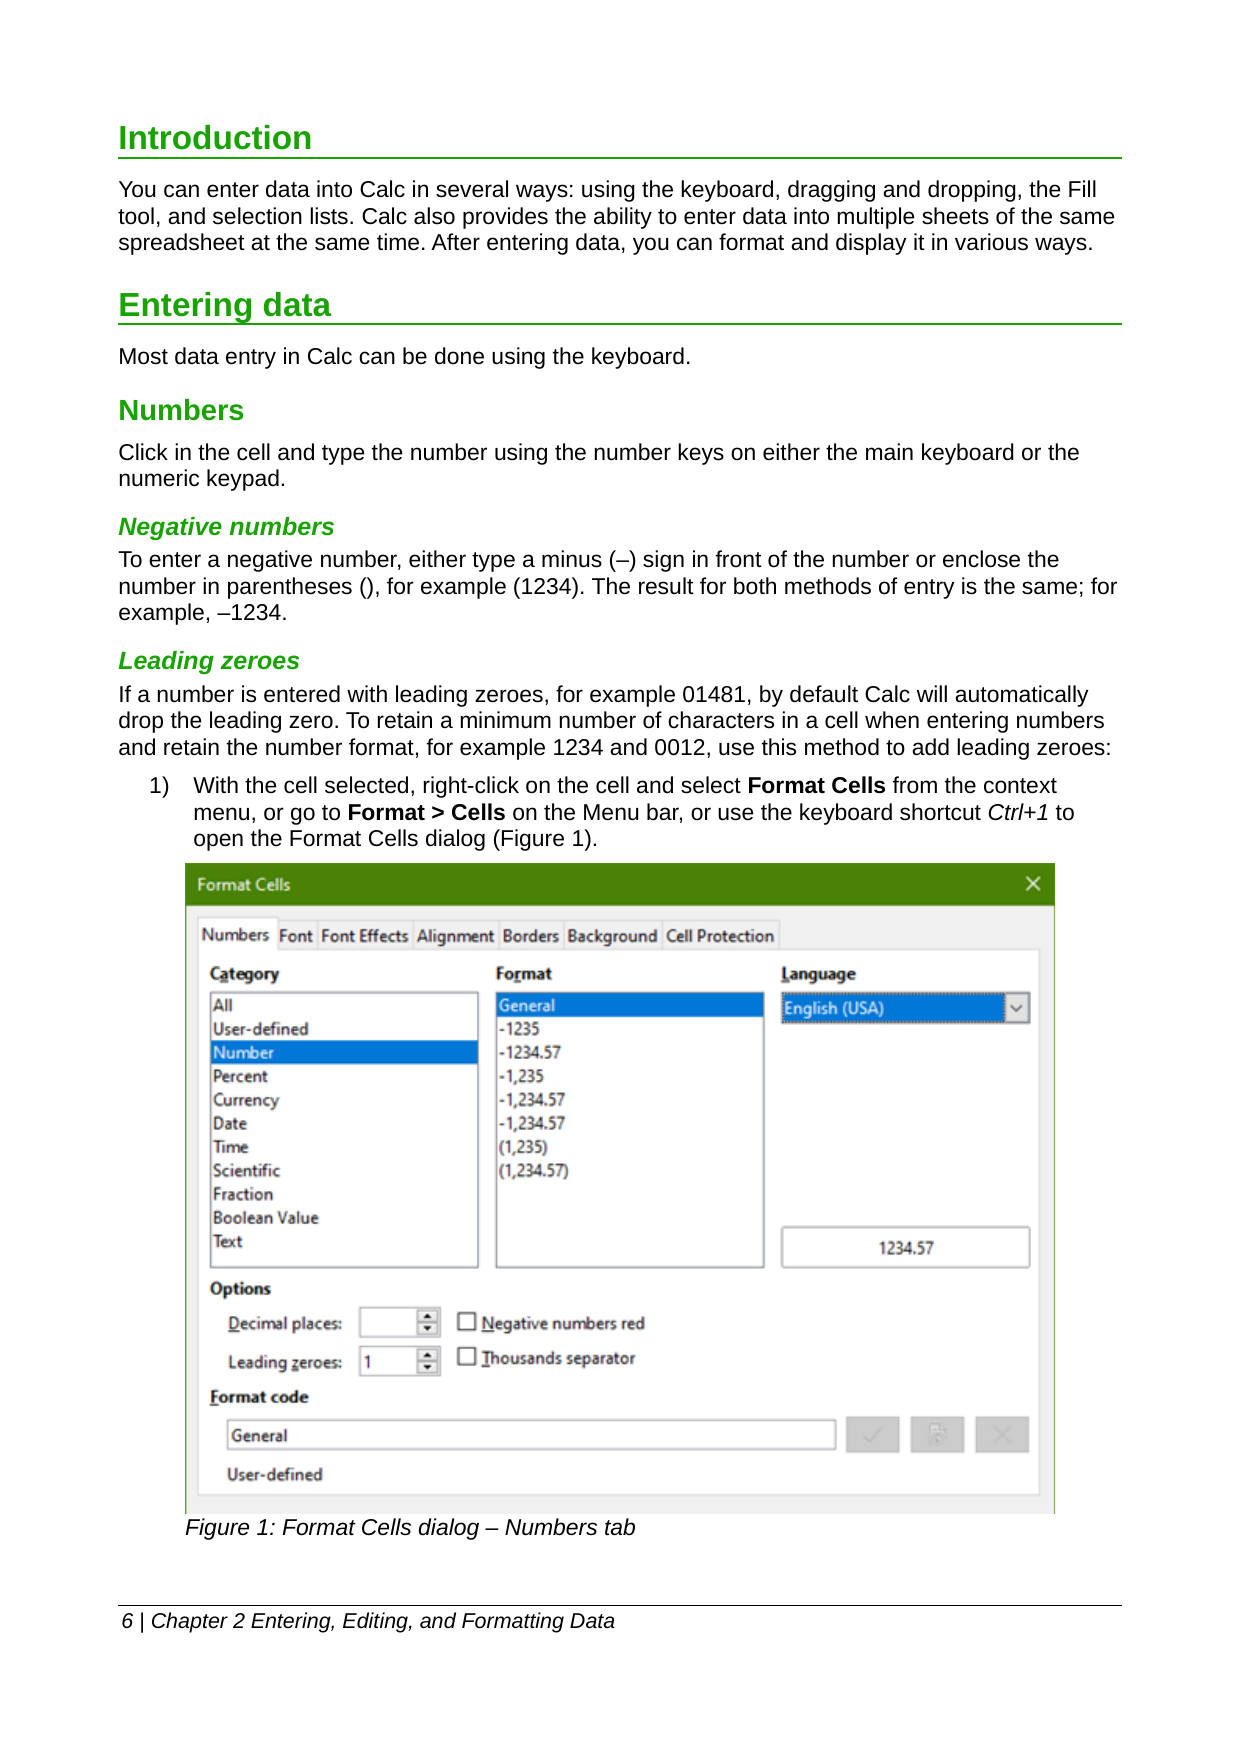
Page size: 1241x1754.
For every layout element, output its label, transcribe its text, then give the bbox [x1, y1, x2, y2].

text Click in the cell and type the number using the number keys on either the main keyboard or the numeric keypad. [118, 438, 1122, 491]
text Figure 1: Format Cells dialog – Numbers tab [185, 1514, 1055, 1540]
subtitle Introduction [118, 118, 1122, 157]
subtitle Leading zeroes [118, 646, 1122, 675]
text You can enter data into Calc in several ways: using the keyboard, dragging and dropping, the Fill tool, and selection lists. Calc also provides the ability to enter data into multiple sheets of the same spreadsheet at the same time. After entering data, you can format and display it in various ways. [118, 176, 1122, 255]
text Most data entry in Calc can be done using the keyboard. [118, 343, 1122, 369]
text If a number is entered with leading zeroes, for example 01481, by default Calc will automatically drop the leading zero. To retain a minimum number of characters in a cell when entering numbers and retain the number format, for example 1234 and 0012, use this method to add leading zeroes: [118, 681, 1122, 760]
subtitle Entering data [118, 285, 1122, 323]
list With the cell selected, right-click on the cell and select Format Cells from the context menu, or go to Format > Cells on the Menu bar, or use the keyboard shortcut Ctrl+1 to open the Format Cells dialog (Figure 1). [169, 772, 1122, 851]
subtitle Negative numbers [118, 512, 1122, 541]
picture [185, 863, 1056, 1514]
text To enter a negative number, either type a minus (–) sign in front of the number or enclose the number in parentheses (), for example (1234). The result for both methods of entry is the same; for example, –1234. [118, 546, 1122, 626]
subtitle Numbers [118, 393, 1122, 427]
